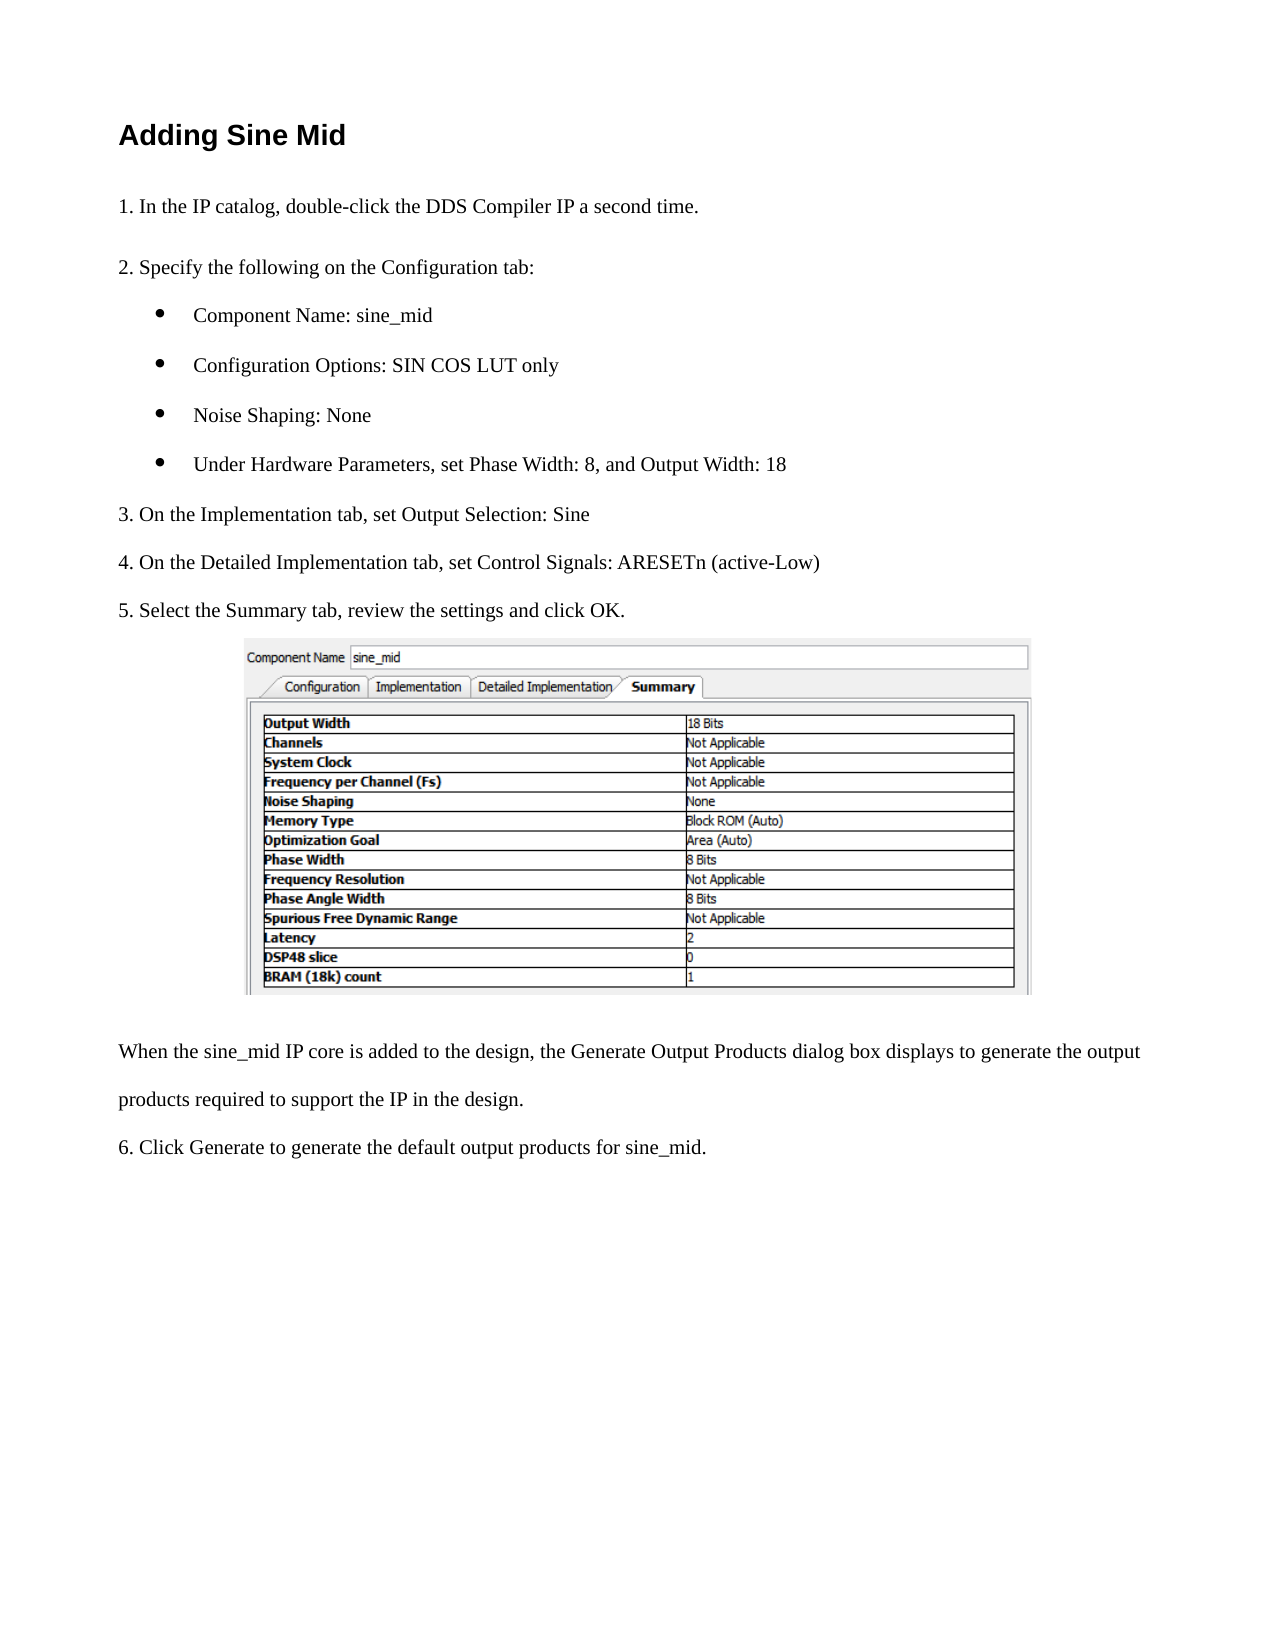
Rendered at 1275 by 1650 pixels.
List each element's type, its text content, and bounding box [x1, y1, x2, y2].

text When the sine_mid IP core is added to the design, the Generate Output Products dialog box displays to generate the output products required to support the IP in the design. [118, 1039, 1157, 1111]
text 3. On the Implementation tab, set Output Selection: Sine [118, 502, 1157, 526]
text 6. Click Generate to generate the default output products for sine_mid. [118, 1135, 1157, 1159]
text 5. Select the Summary tab, review the settings and click OK. [118, 598, 1157, 622]
list Noise Shaping: None [156, 402, 1157, 427]
subtitle 1. In the IP catalog, double-click the DDS Compiler IP a second time. [118, 194, 1157, 218]
list Under Hardware Parameters, set Phase Width: 8, and Output Width: 18 [156, 452, 1157, 477]
list Component Name: sine_mid [156, 303, 1157, 328]
list Configuration Options: SIN COS LUT only [156, 353, 1157, 378]
subtitle Adding Sine Mid [118, 118, 1157, 152]
text 4. On the Detailed Implementation tab, set Control Signals: ARESETn (active-Low) [118, 550, 1157, 574]
text 2. Specify the following on the Configuration tab: [118, 255, 1157, 279]
